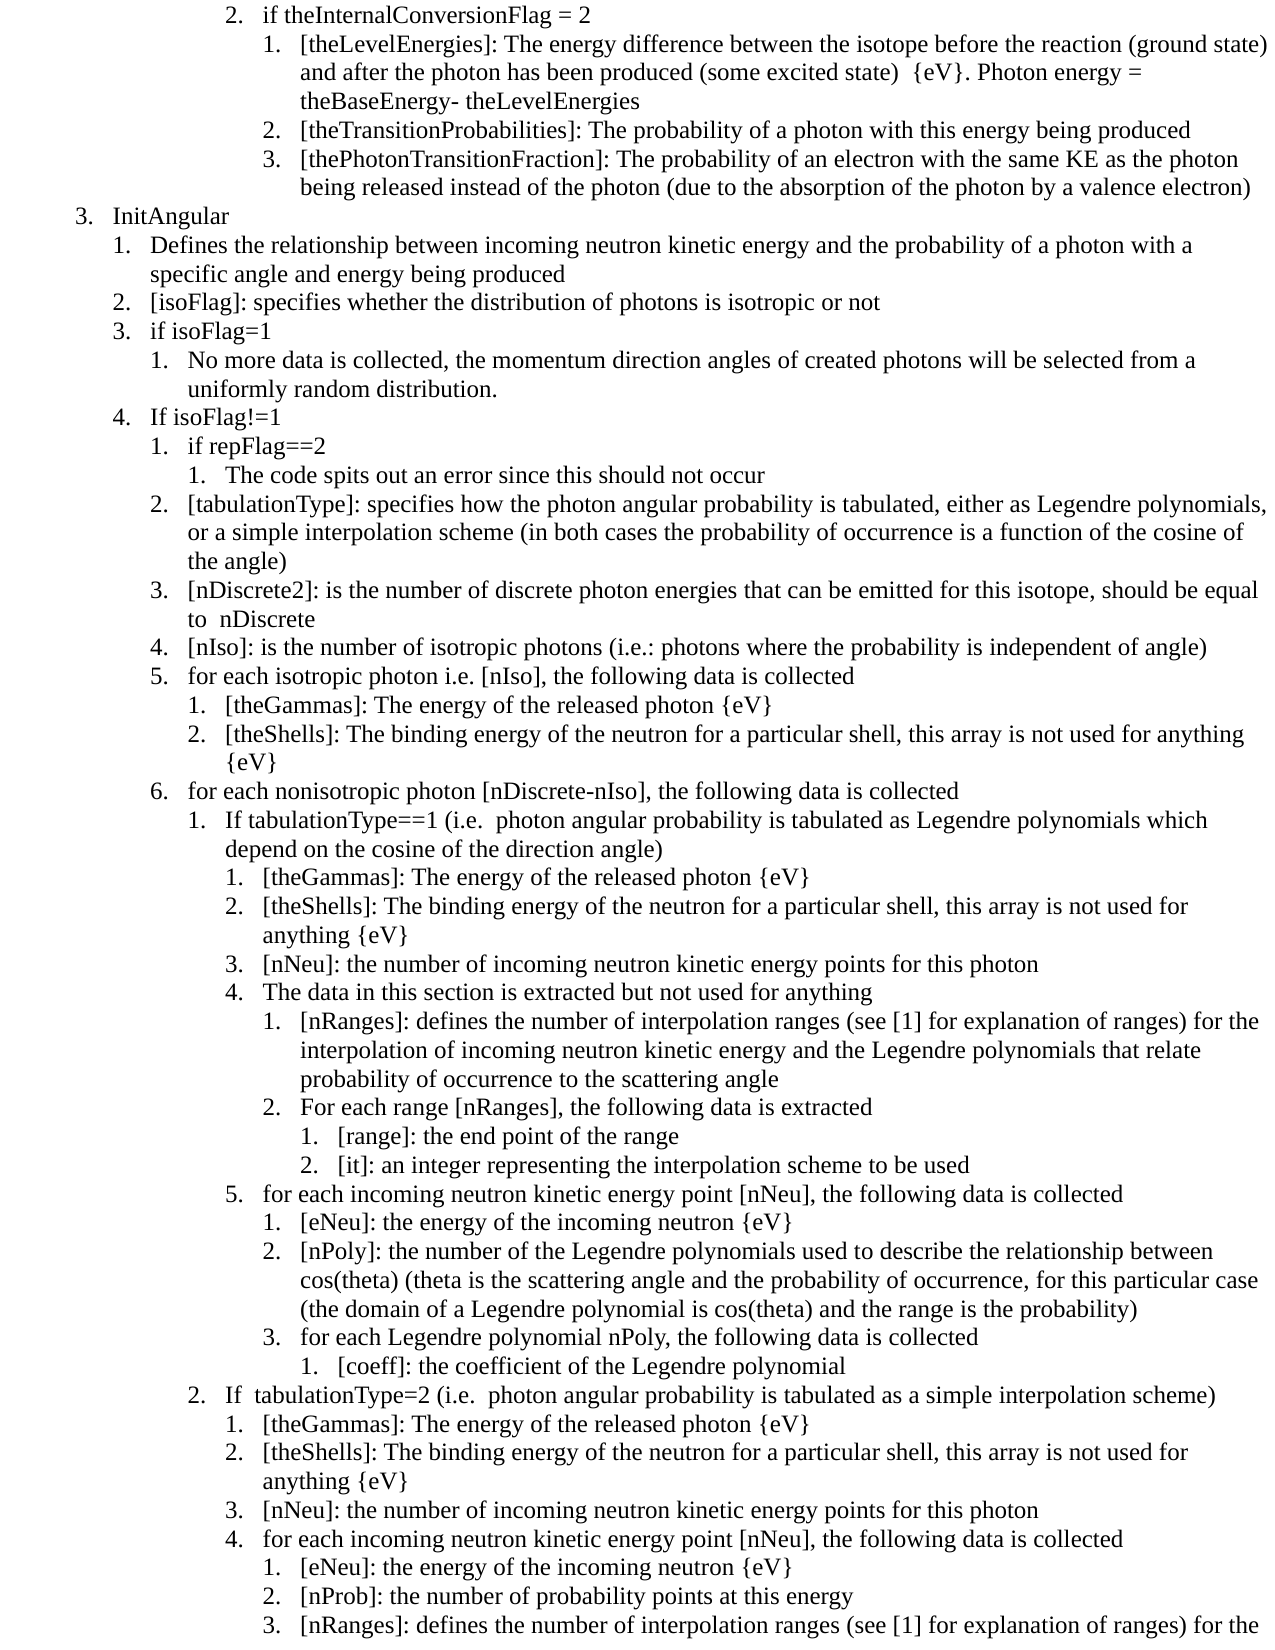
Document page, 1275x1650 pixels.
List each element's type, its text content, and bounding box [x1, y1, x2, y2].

list if theInternalConversionFlag = 2 [225, 0, 1275, 29]
list for each incoming neutron kinetic energy point [nNeu], the following data is collected [225, 1524, 1275, 1552]
list No more data is collected, the momentum direction angles of created photons will be selected from a uniformly random distribution. [150, 345, 1275, 402]
list for each nonisotropic photon [nDiscrete-nIso], the following data is collected [150, 776, 1275, 805]
list [theLevelEnergies]: The energy difference between the isotope before the reaction (ground state) and after the photon has been produced (some excited state) {eV}. Photon energy = theBaseEnergy- theLevelEnergies [262, 29, 1275, 115]
list If tabulationType=2 (i.e. photon angular probability is tabulated as a simple interpolation scheme) [187, 1380, 1275, 1409]
list [eNeu]: the energy of the incoming neutron {eV} [262, 1552, 1275, 1581]
list [theShells]: The binding energy of the neutron for a particular shell, this array is not used for anything {eV} [187, 719, 1275, 776]
list The data in this section is extracted but not used for anything [225, 977, 1275, 1006]
list for each Legendre polynomial nPoly, the following data is collected [262, 1322, 1275, 1351]
list [theGammas]: The energy of the released photon {eV} [187, 690, 1275, 719]
list [theGammas]: The energy of the released photon {eV} [225, 1409, 1275, 1437]
list [nPoly]: the number of the Legendre polynomials used to describe the relationship between cos(theta) (theta is the scattering angle and the probability of occurrence, for this particular case (the domain of a Legendre polynomial is cos(theta) and the range is the probability) [262, 1236, 1275, 1322]
list [nIso]: is the number of isotropic photons (i.e.: photons where the probability is independent of angle) [150, 632, 1275, 661]
list If tabulationType==1 (i.e. photon angular probability is tabulated as Legendre polynomials which depend on the cosine of the direction angle) [187, 805, 1275, 862]
list if repFlag==2 [150, 431, 1275, 460]
list [eNeu]: the energy of the incoming neutron {eV} [262, 1207, 1275, 1236]
list [nDiscrete2]: is the number of discrete photon energies that can be emitted for this isotope, should be equal to nDiscrete [150, 575, 1275, 632]
list [theGammas]: The energy of the released photon {eV} [225, 862, 1275, 891]
list [tabulationType]: specifies how the photon angular probability is tabulated, either as Legendre polynomials, or a simple interpolation scheme (in both cases the probability of occurrence is a function of the cosine of the angle) [150, 489, 1275, 575]
list [nProb]: the number of probability points at this energy [262, 1581, 1275, 1610]
list [nNeu]: the number of incoming neutron kinetic energy points for this photon [225, 1495, 1275, 1524]
list [theShells]: The binding energy of the neutron for a particular shell, this array is not used for anything {eV} [225, 1437, 1275, 1495]
list for each isotropic photon i.e. [nIso], the following data is collected [150, 661, 1275, 690]
list InitAngular [75, 201, 1275, 230]
list The code spits out an error since this should not occur [187, 460, 1275, 489]
list [nRanges]: defines the number of interpolation ranges (see [1] for explanation of ranges) for the [262, 1610, 1275, 1639]
list [nRanges]: defines the number of interpolation ranges (see [1] for explanation of ranges) for the interpolation of incoming neutron kinetic energy and the Legendre polynomials that relate probability of occurrence to the scattering angle [262, 1006, 1275, 1092]
list For each range [nRanges], the following data is extracted [262, 1092, 1275, 1121]
list [theTransitionProbabilities]: The probability of a photon with this energy being produced [262, 115, 1275, 144]
list [coeff]: the coefficient of the Legendre polynomial [300, 1351, 1275, 1380]
list [nNeu]: the number of incoming neutron kinetic energy points for this photon [225, 949, 1275, 977]
list [isoFlag]: specifies whether the distribution of photons is isotropic or not [112, 287, 1275, 316]
list Defines the relationship between incoming neutron kinetic energy and the probability of a photon with a specific angle and energy being produced [112, 230, 1275, 287]
list [theShells]: The binding energy of the neutron for a particular shell, this array is not used for anything {eV} [225, 891, 1275, 949]
list [range]: the end point of the range [300, 1121, 1275, 1150]
list [it]: an integer representing the interpolation scheme to be used [300, 1150, 1275, 1179]
list If isoFlag!=1 [112, 402, 1275, 431]
list if isoFlag=1 [112, 316, 1275, 345]
list for each incoming neutron kinetic energy point [nNeu], the following data is collected [225, 1179, 1275, 1207]
list [thePhotonTransitionFraction]: The probability of an electron with the same KE as the photon being released instead of the photon (due to the absorption of the photon by a valence electron) [262, 144, 1275, 201]
